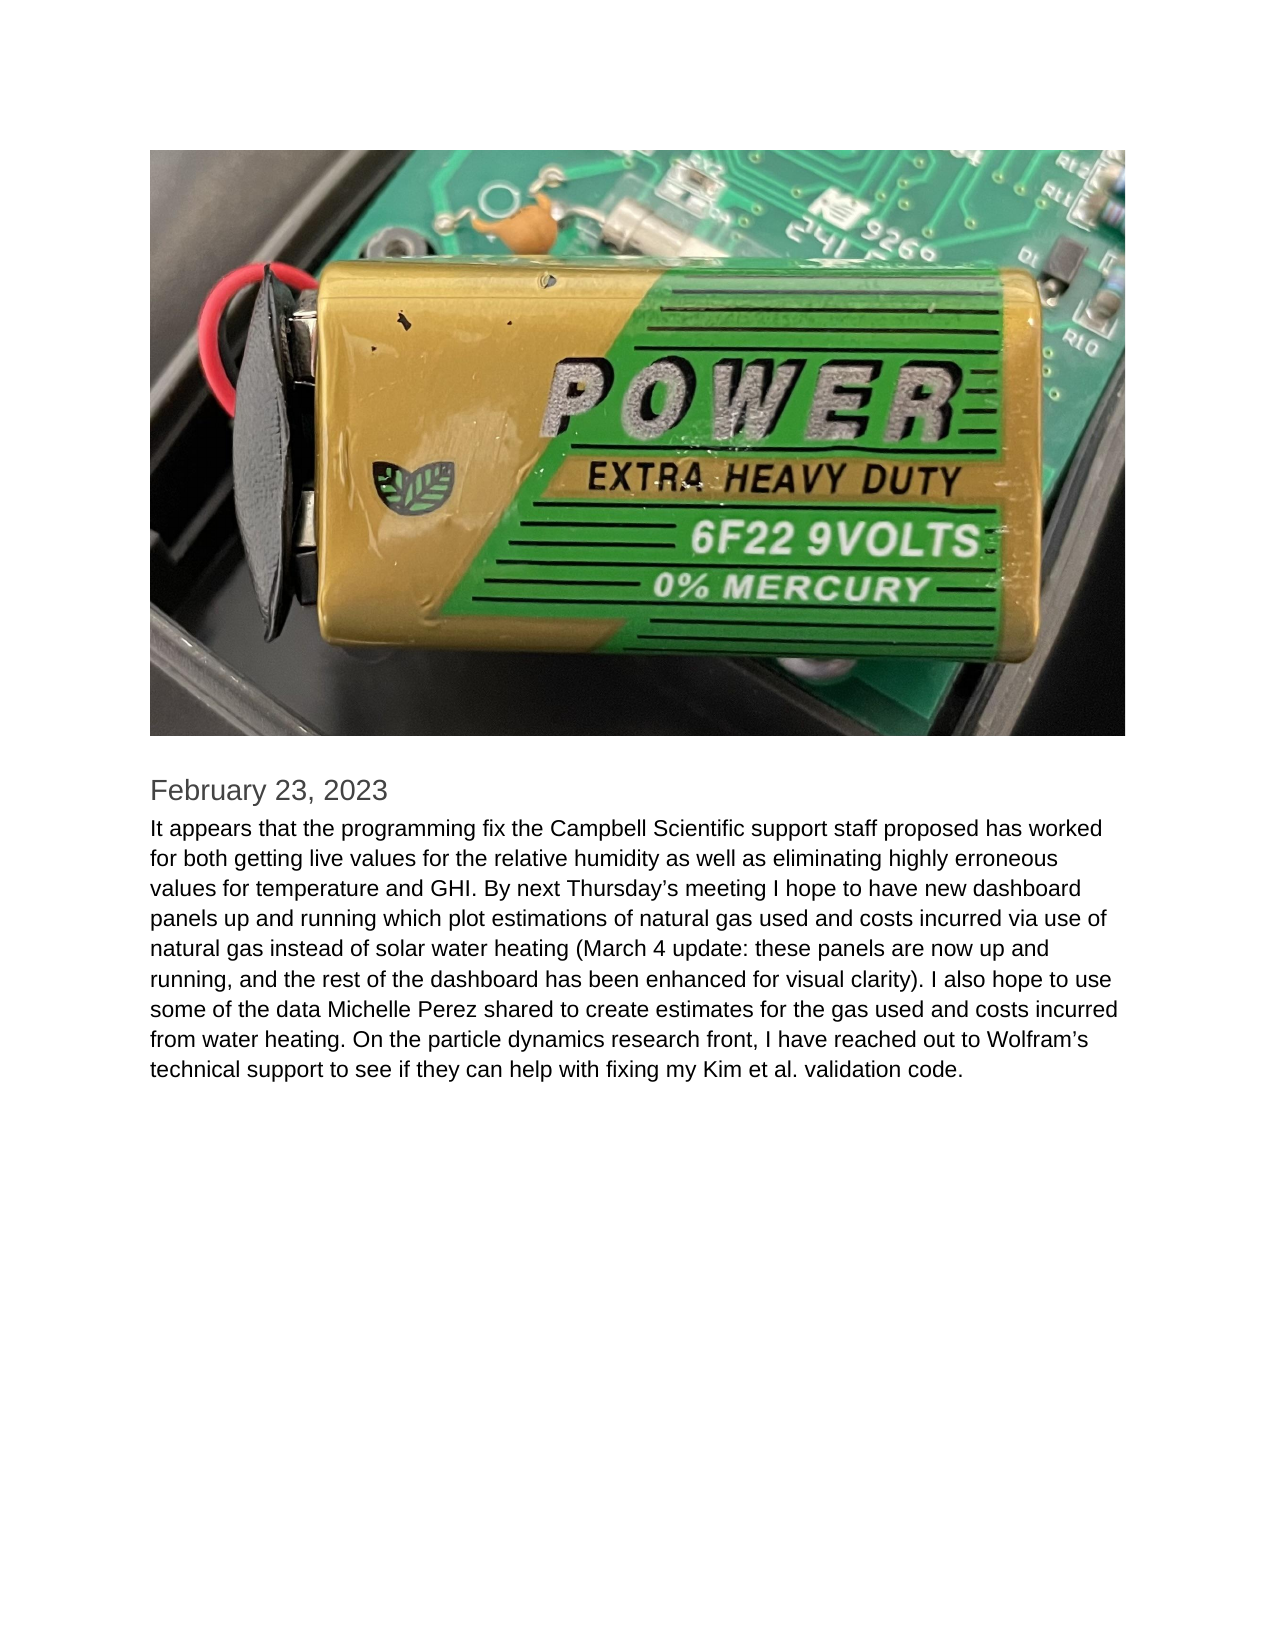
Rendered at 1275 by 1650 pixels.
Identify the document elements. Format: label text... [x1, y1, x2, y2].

text It appears that the programming fix the Campbell Scientific support staff proposed has worked for both getting live values for the relative humidity as well as eliminating highly erroneous values for temperature and GHI. By next Thursday’s meeting I hope to have new dashboard panels up and running which plot estimations of natural gas used and costs incurred via use of natural gas instead of solar water heating (March 4 update: these panels are now up and running, and the rest of the dashboard has been enhanced for visual clarity). I also hope to use some of the data Michelle Perez shared to create estimates for the gas used and costs incurred from water heating. On the particle dynamics research front, I have reached out to Wolfram’s technical support to see if they can help with fixing my Kim et al. validation code. [150, 814, 1125, 1082]
subtitle February 23, 2023 [150, 773, 1125, 806]
picture [150, 150, 1125, 736]
